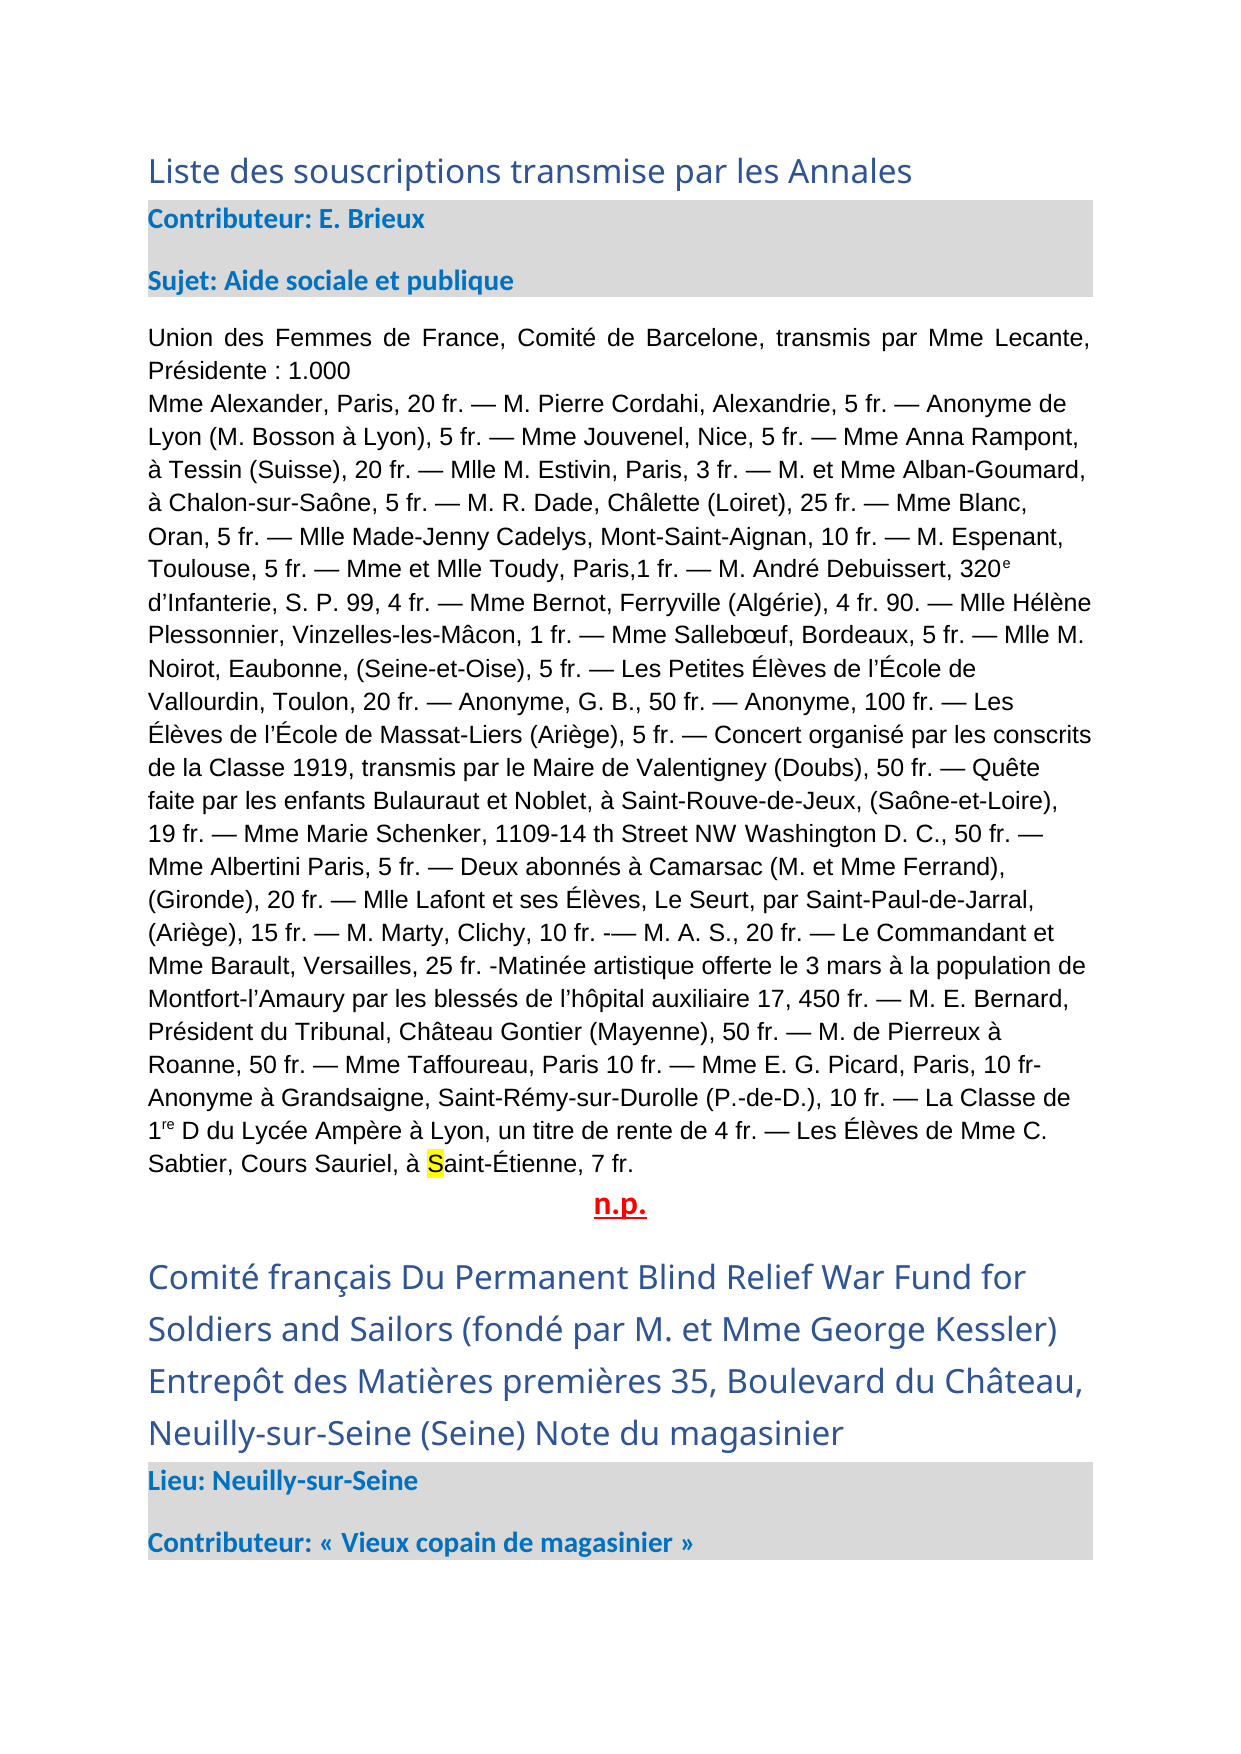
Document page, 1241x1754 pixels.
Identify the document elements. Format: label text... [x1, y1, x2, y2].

text n.p. [148, 1182, 1093, 1223]
text Lieu: Neuilly-sur-Seine [148, 1462, 1093, 1498]
subtitle Liste des souscriptions transmise par les Annales [148, 148, 1093, 193]
text Sujet: Aide sociale et publique [148, 262, 1093, 297]
subtitle Comité français Du Permanent Blind Relief War Fund for Soldiers and Sailors (fondé par M. et Mme George Kessler) Entrepôt des Matières premières 35, Boulevard du Château, Neuilly-sur-Seine (Seine) Note du magasinier [148, 1254, 1093, 1456]
text Mme Alexander, Paris, 20 fr. — M. Pierre Cordahi, Alexandrie, 5 fr. — Anonyme de Lyon (M. Bosson à Lyon), 5 fr. — Mme Jouvenel, Nice, 5 fr. — Mme Anna Rampont, à Tessin (Suisse), 20 fr. — Mlle M. Estivin, Paris, 3 fr. — M. et Mme Alban-Goumard, à Chalon-sur-Saône, 5 fr. — M. R. Dade, Châlette (Loiret), 25 fr. — Mme Blanc, Oran, 5 fr. — Mlle Made-Jenny Cadelys, Mont-Saint-Aignan, 10 fr. — M. Espenant, Toulouse, 5 fr. — Mme et Mlle Toudy, Paris,1 fr. — M. André Debuissert, 320e d’Infanterie, S. P. 99, 4 fr. — Mme Bernot, Ferryville (Algérie), 4 fr. 90. — Mlle Hélène Plessonnier, Vinzelles-les-Mâcon, 1 fr. — Mme Sallebœuf, Bordeaux, 5 fr. — Mlle M. Noirot, Eaubonne, (Seine-et-Oise), 5 fr. — Les Petites Élèves de l’École de Vallourdin, Toulon, 20 fr. — Anonyme, G. B., 50 fr. — Anonyme, 100 fr. — Les Élèves de l’École de Massat-Liers (Ariège), 5 fr. — Concert organisé par les conscrits de la Classe 1919, transmis par le Maire de Valentigney (Doubs), 50 fr. — Quête faite par les enfants Bulauraut et Noblet, à Saint-Rouve-de-Jeux, (Saône-et-Loire), 19 fr. — Mme Marie Schenker, 1109-14 th Street NW Washington D. C., 50 fr. — Mme Albertini Paris, 5 fr. — Deux abonnés à Camarsac (M. et Mme Ferrand), (Gironde), 20 fr. — Mlle Lafont et ses Élèves, Le Seurt, par Saint-Paul-de-Jarral, (Ariège), 15 fr. — M. Marty, Clichy, 10 fr. -— M. A. S., 20 fr. — Le Commandant et Mme Barault, Versailles, 25 fr. -Matinée artistique offerte le 3 mars à la population de Montfort-l’Amaury par les blessés de l’hôpital auxiliaire 17, 450 fr. — M. E. Bernard, Président du Tribunal, Château Gontier (Mayenne), 50 fr. — M. de Pierreux à Roanne, 50 fr. — Mme Taffoureau, Paris 10 fr. — Mme E. G. Picard, Paris, 10 fr- Anonyme à Grandsaigne, Saint-Rémy-sur-Durolle (P.-de-D.), 10 fr. — La Classe de 1re D du Lycée Ampère à Lyon, un titre de rente de 4 fr. — Les Élèves de Mme C. Sabtier, Cours Sauriel, à Saint-Étienne, 7 fr. [148, 389, 1093, 1178]
text Contributeur: « Vieux copain de magasinier » [148, 1524, 1093, 1560]
text Union des Femmes de France, Comité de Barcelone, transmis par Mme Lecante, Présidente : 1.000 [148, 323, 1093, 385]
text Contributeur: E. Brieux [148, 200, 1093, 235]
